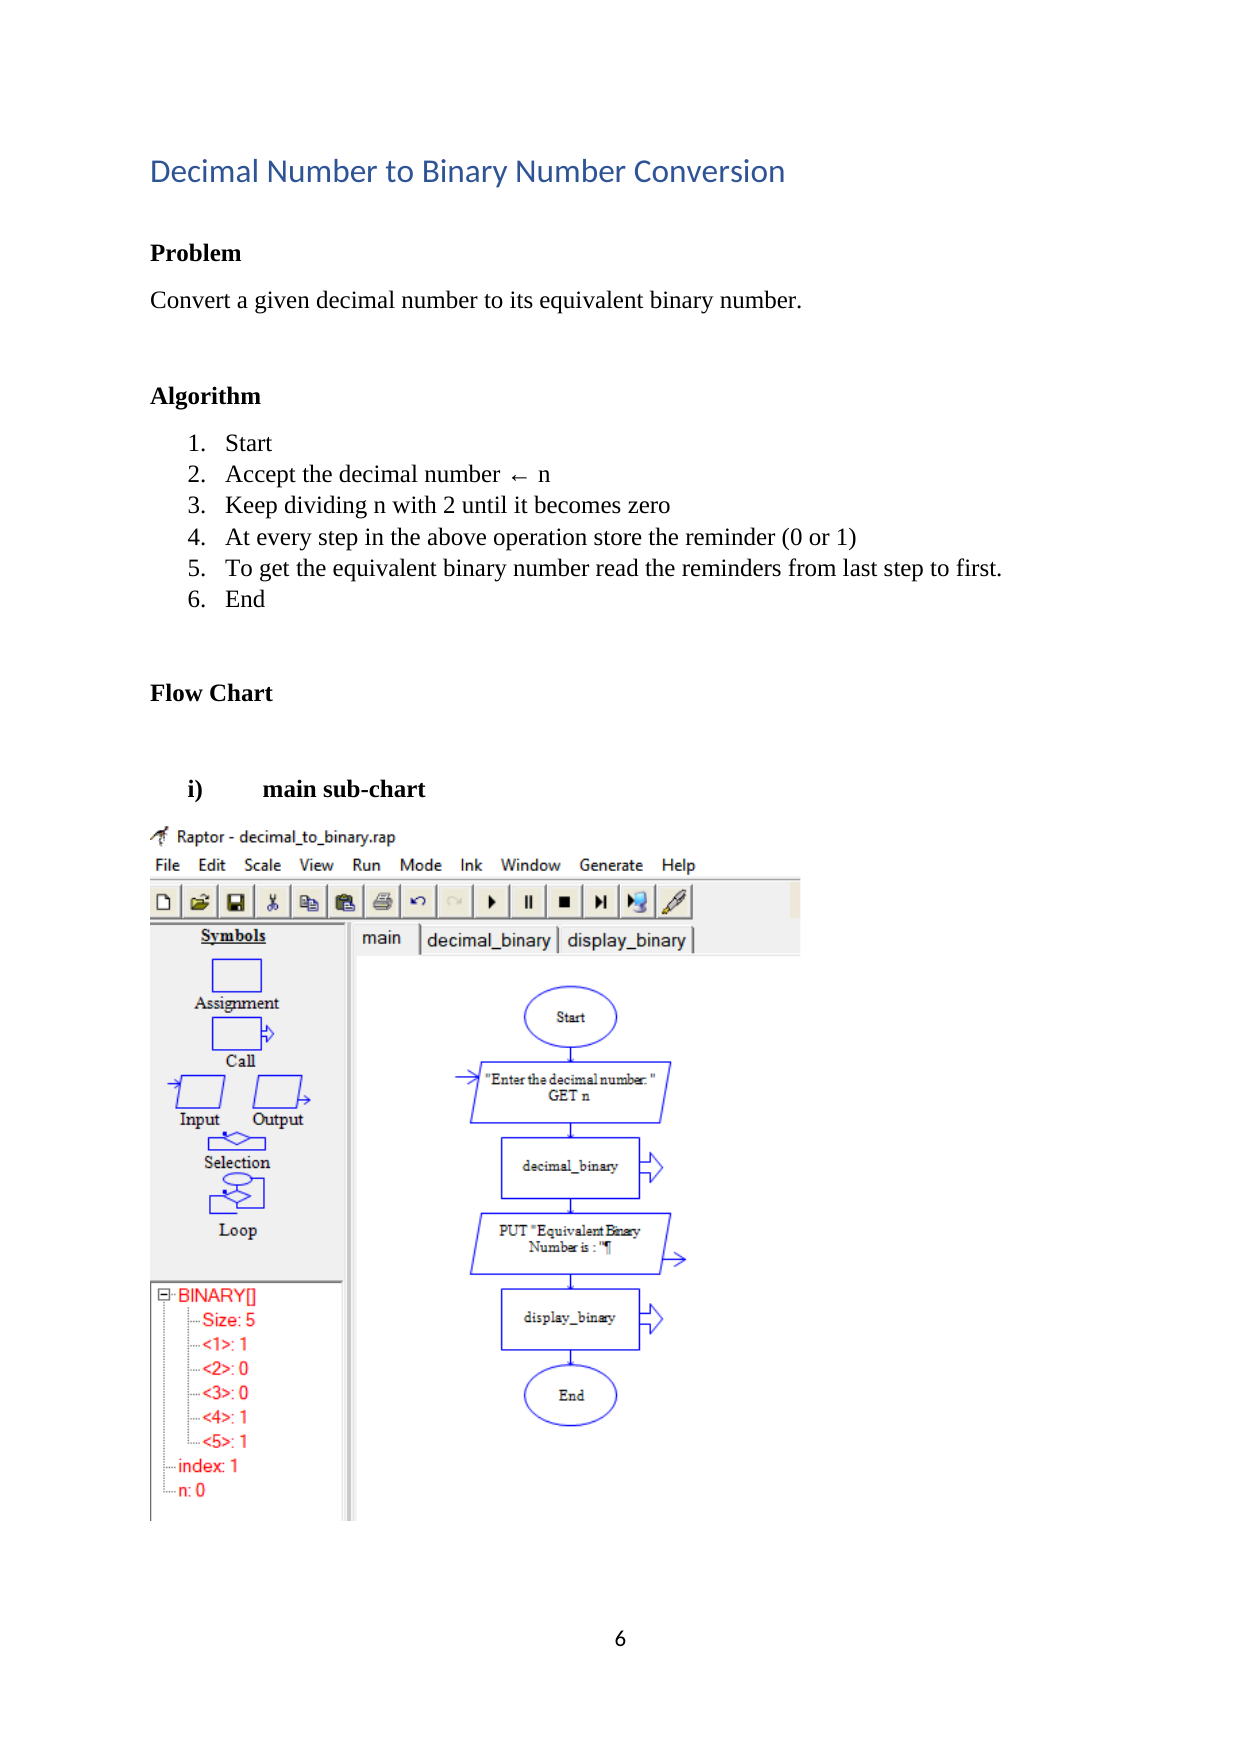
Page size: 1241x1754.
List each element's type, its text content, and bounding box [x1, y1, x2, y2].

list main sub-chart [187, 774, 1090, 802]
text Algorithm [150, 381, 1090, 409]
list To get the equivalent binary number read the reminders from last step to first. [187, 553, 1090, 581]
text Problem [150, 238, 1090, 266]
list Keep dividing n with 2 until it becomes zero [187, 491, 1090, 519]
list Start [187, 428, 1090, 457]
list End [187, 584, 1090, 612]
list Accept the decimal number ← n [187, 459, 1090, 488]
text Flow Chart [150, 678, 1090, 707]
text Convert a given decimal number to its equivalent binary number. [150, 285, 1090, 314]
subtitle Decimal Number to Binary Number Conversion [150, 150, 1090, 191]
picture [150, 821, 801, 1521]
list At every step in the above operation store the reminder (0 or 1) [187, 522, 1090, 550]
